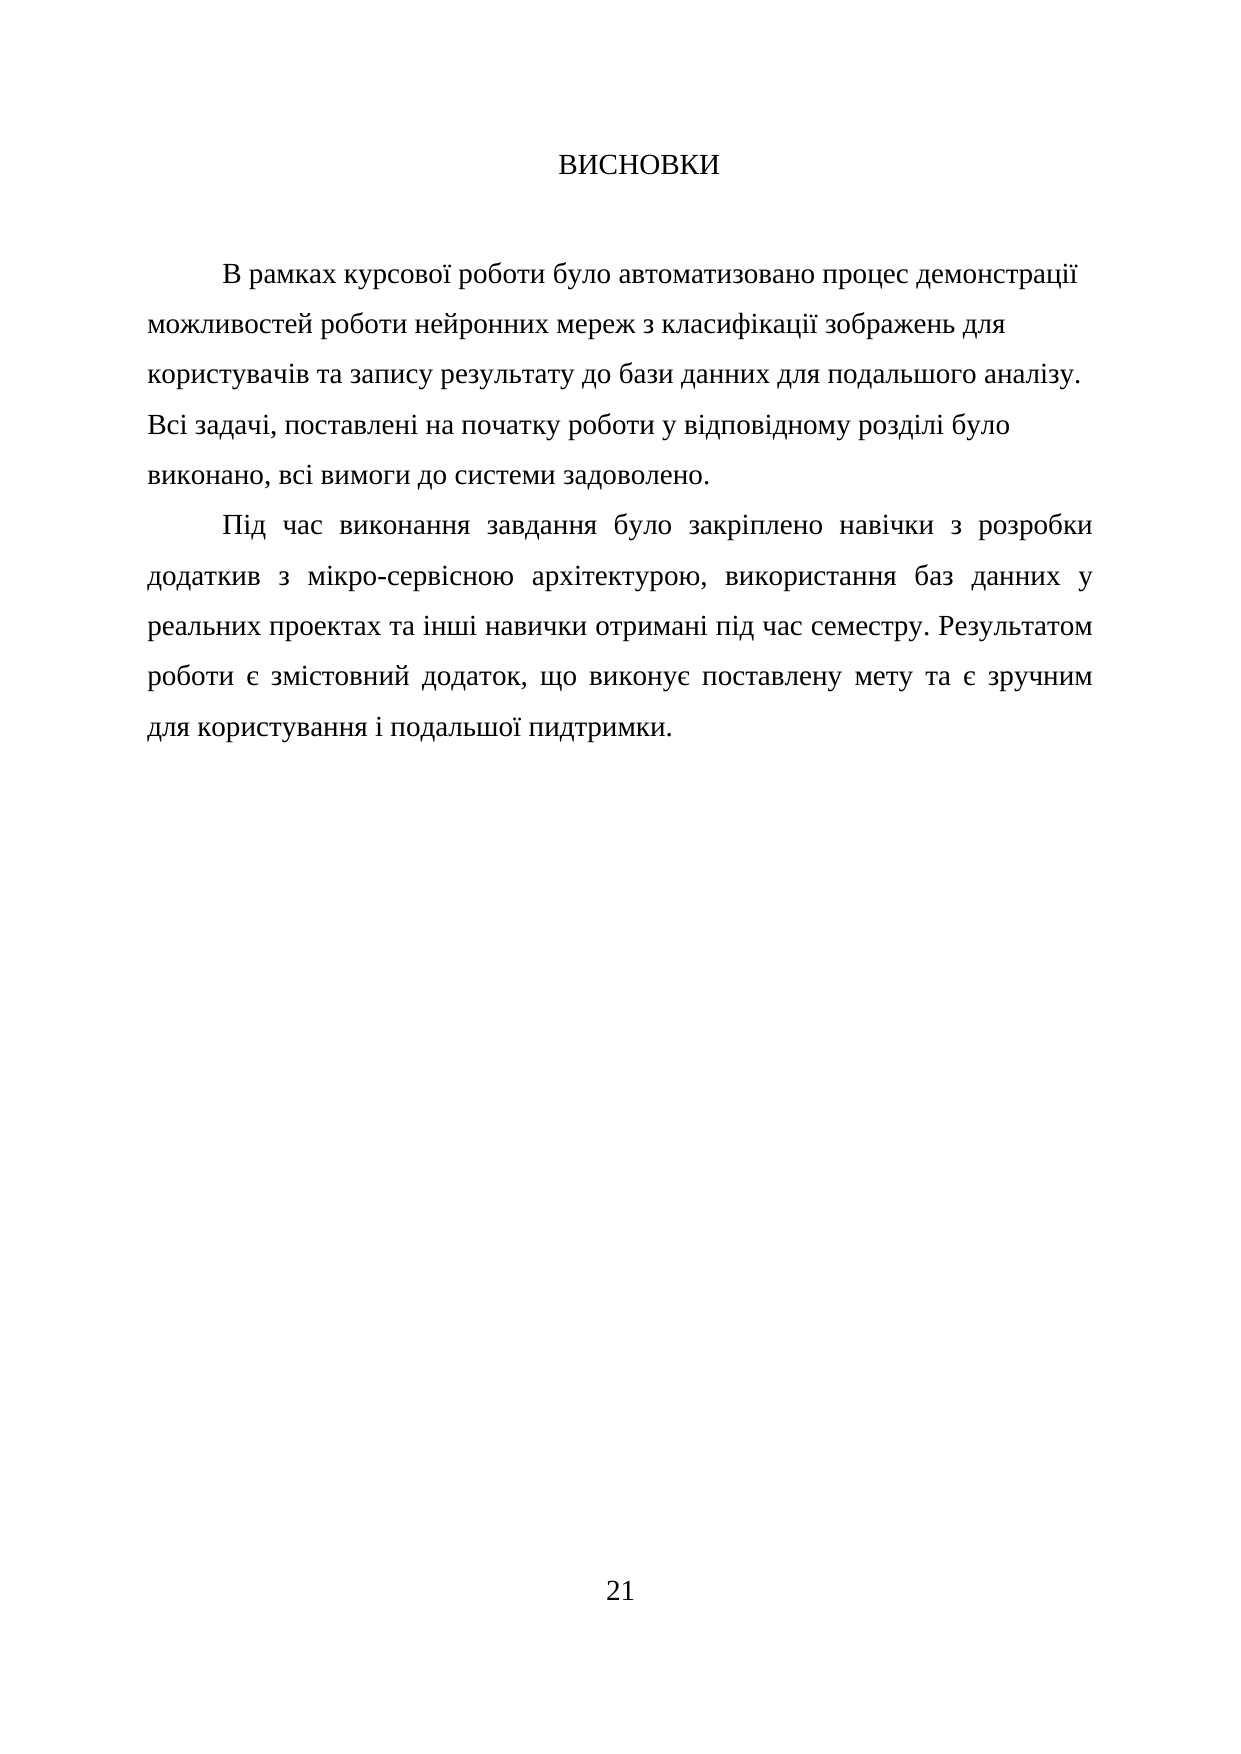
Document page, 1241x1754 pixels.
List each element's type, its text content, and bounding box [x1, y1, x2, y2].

text Під час виконання завдання було закріплено навічки з розробки додаткив з мікро-сервісною архітектурою, використання баз данних у реальних проектах та інші навички отримані під час семестру. Результатом роботи є змістовний додаток, що виконує поставлену мету та є зручним для користування і подальшої пидтримки. [147, 507, 1093, 742]
subtitle ВИСНОВКИ [147, 147, 1093, 181]
text В рамках курсової роботи було автоматизовано процес демонстрації можливостей роботи нейронних мереж з класифікації зображень для користувачів та запису результату до бази данних для подальшого аналізу. Всі задачі, поставлені на початку роботи у відповідному розділі було виконано, всі вимоги до системи задоволено. [147, 256, 1093, 491]
